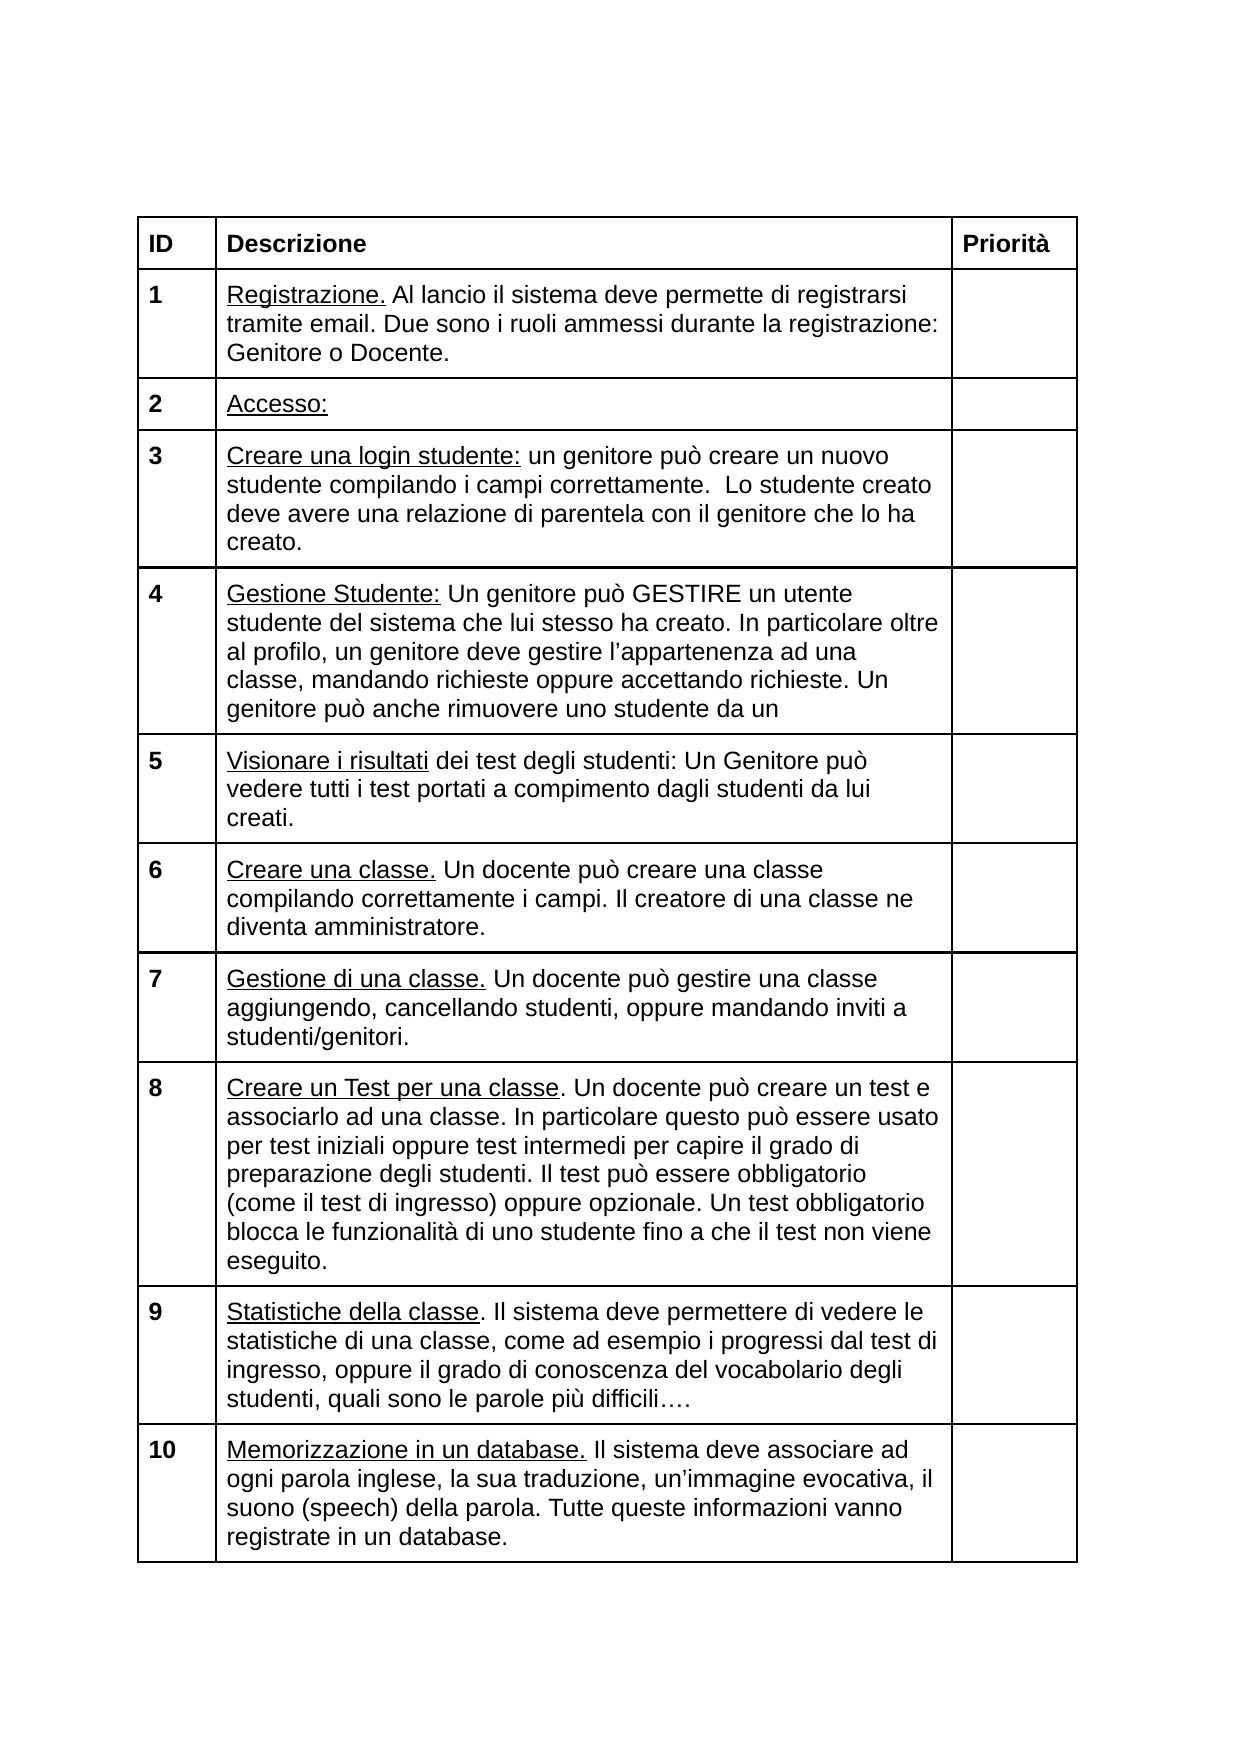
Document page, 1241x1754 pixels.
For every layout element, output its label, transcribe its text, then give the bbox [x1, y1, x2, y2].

table_cell [953, 431, 1076, 566]
table_cell 7 [139, 954, 215, 1061]
table_cell [953, 735, 1076, 842]
table_cell 10 [139, 1425, 215, 1561]
table_cell Accesso: [217, 379, 951, 428]
table_cell Gestione di una classe. Un docente può gestire una classe aggiungendo, cancellando studenti, oppure mandando inviti a studenti/genitori. [217, 954, 951, 1061]
table_cell Visionare i risultati dei test degli studenti: Un Genitore può vedere tutti i test portati a compimento dagli studenti da lui creati. [217, 735, 951, 842]
table_cell [953, 844, 1076, 951]
table_cell 3 [139, 431, 215, 566]
table_cell 4 [139, 569, 215, 733]
table_header ID [139, 218, 215, 268]
table_cell 2 [139, 379, 215, 428]
table_cell [953, 270, 1076, 377]
table_cell Memorizzazione in un database. Il sistema deve associare ad ogni parola inglese, la sua traduzione, un’immagine evocativa, il suono (speech) della parola. Tutte queste informazioni vanno registrate in un database. [217, 1425, 951, 1561]
table_cell 6 [139, 844, 215, 951]
table_cell Statistiche della classe. Il sistema deve permettere di vedere le statistiche di una classe, come ad esempio i progressi dal test di ingresso, oppure il grado di conoscenza del vocabolario degli studenti, quali sono le parole più difficili…. [217, 1287, 951, 1423]
table_header Descrizione [217, 218, 951, 268]
table_cell [953, 569, 1076, 733]
table_cell 5 [139, 735, 215, 842]
table_cell 9 [139, 1287, 215, 1423]
table_cell [953, 379, 1076, 428]
table_cell [953, 1287, 1076, 1423]
table_cell [953, 1425, 1076, 1561]
table_cell Gestione Studente: Un genitore può GESTIRE un utente studente del sistema che lui stesso ha creato. In particolare oltre al profilo, un genitore deve gestire l’appartenenza ad una classe, mandando richieste oppure accettando richieste. Un genitore può anche rimuovere uno studente da un [217, 569, 951, 733]
table_cell 8 [139, 1063, 215, 1285]
table_cell Creare una login studente: un genitore può creare un nuovo studente compilando i campi correttamente. Lo studente creato deve avere una relazione di parentela con il genitore che lo ha creato. [217, 431, 951, 566]
table_header Priorità [953, 218, 1076, 268]
table_cell [953, 1063, 1076, 1285]
table_cell [953, 954, 1076, 1061]
table_cell Registrazione. Al lancio il sistema deve permette di registrarsi tramite email. Due sono i ruoli ammessi durante la registrazione: Genitore o Docente. [217, 270, 951, 377]
table_cell 1 [139, 270, 215, 377]
table_cell Creare un Test per una classe. Un docente può creare un test e associarlo ad una classe. In particolare questo può essere usato per test iniziali oppure test intermedi per capire il grado di preparazione degli studenti. Il test può essere obbligatorio (come il test di ingresso) oppure opzionale. Un test obbligatorio blocca le funzionalità di uno studente fino a che il test non viene eseguito. [217, 1063, 951, 1285]
table_cell Creare una classe. Un docente può creare una classe compilando correttamente i campi. Il creatore di una classe ne diventa amministratore. [217, 844, 951, 951]
